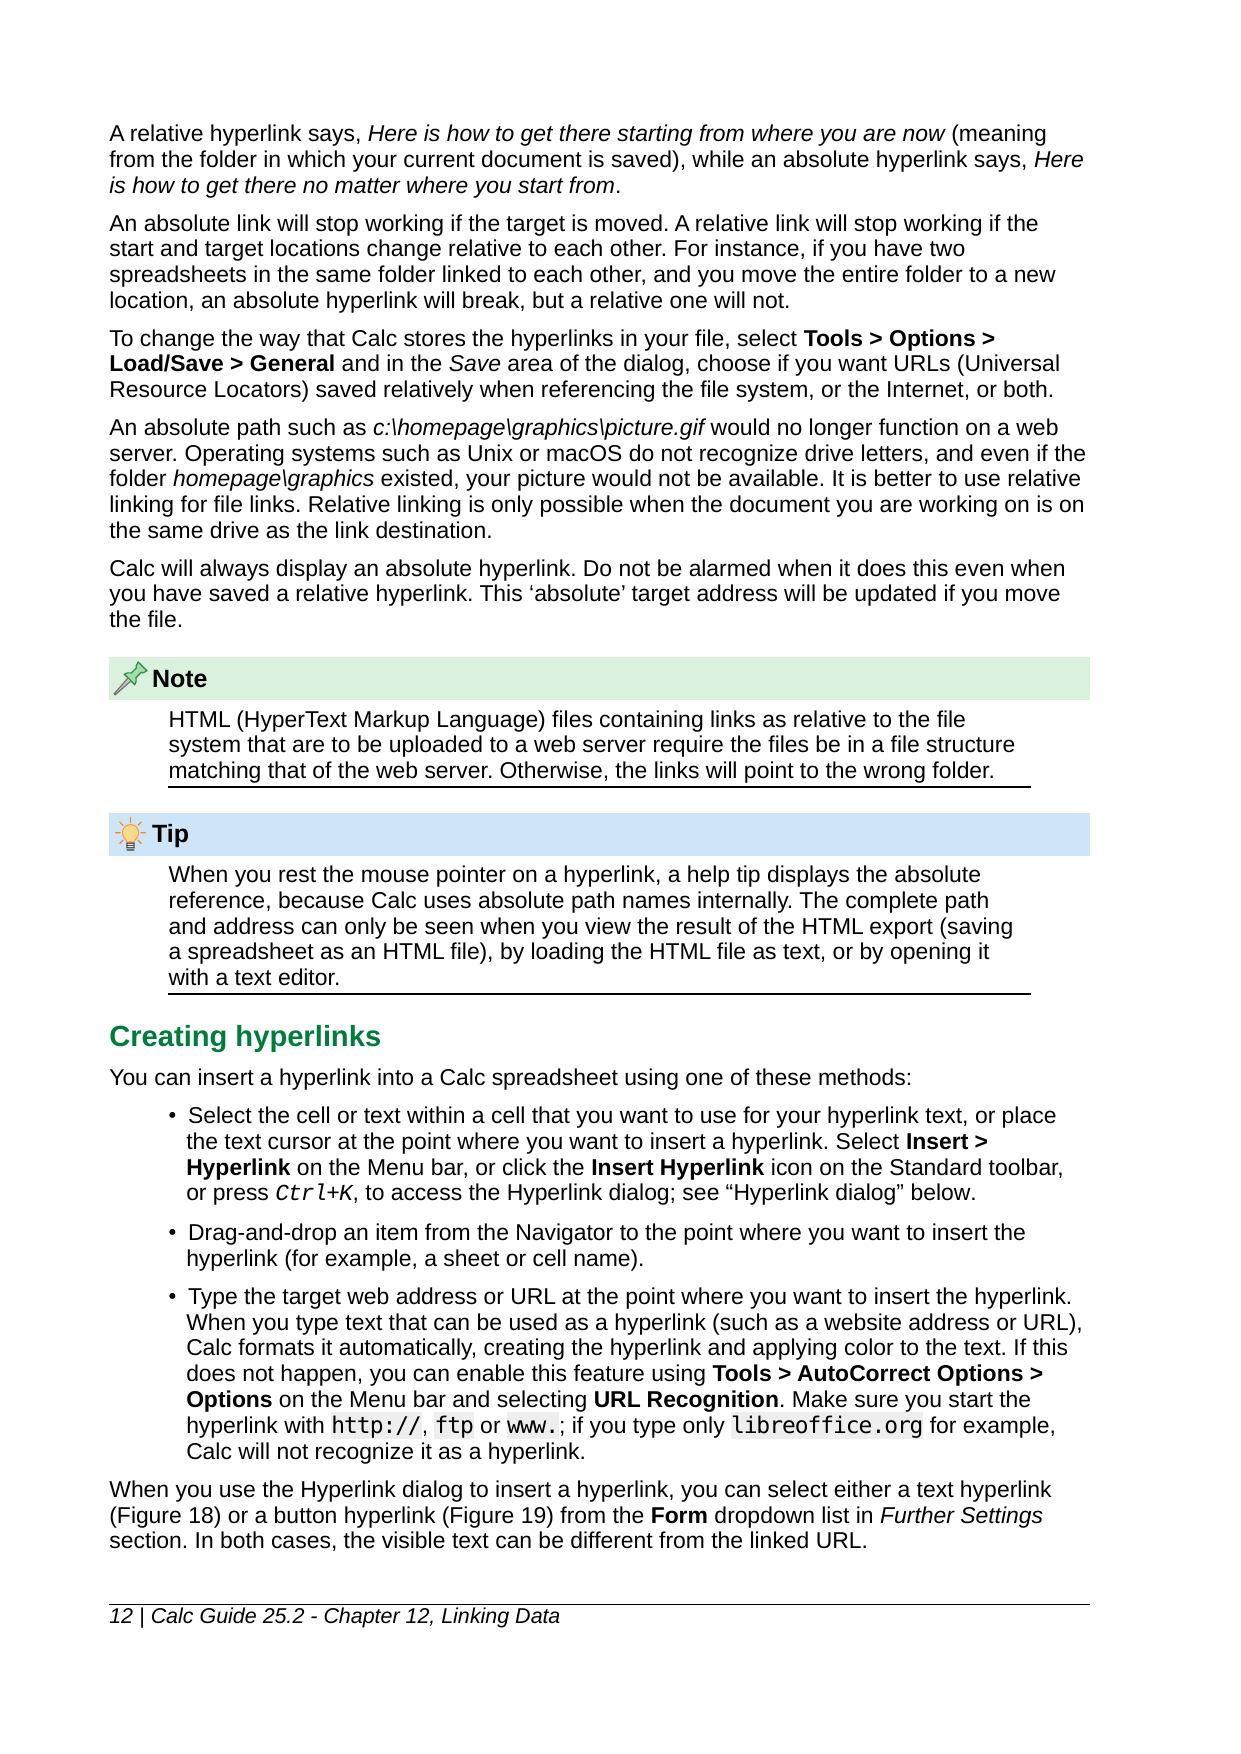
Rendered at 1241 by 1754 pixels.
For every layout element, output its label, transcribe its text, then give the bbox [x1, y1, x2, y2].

list Type the target web address or URL at the point where you want to insert the hyperlink. When you type text that can be used as a hyperlink (such as a website address or URL), Calc formats it automatically, creating the hyperlink and applying color to the text. If this does not happen, you can enable this feature using Tools > AutoCorrect Options > Options on the Menu bar and selecting URL Recognition. Make sure you start the hyperlink with http://, ftp or www.; if you type only libreoffice.org for example, Calc will not recognize it as a hyperlink. [168, 1284, 1090, 1464]
text An absolute link will stop working if the target is moved. A relative link will stop working if the start and target locations change relative to each other. For instance, if you have two spreadsheets in the same folder linked to each other, and you move the entire folder to a new location, an absolute hyperlink will break, but a relative one will not. [109, 210, 1090, 313]
text When you rest the mouse pointer on a hyperlink, a help tip displays the absolute reference, because Calc uses absolute path names internally. The complete path and address can only be seen when you view the result of the HTML export (saving a spreadsheet as an HTML file), by loading the HTML file as text, or by opening it with a text editor. [168, 862, 1031, 993]
subtitle Creating hyperlinks [109, 1020, 1090, 1053]
text When you use the Hyperlink dialog to insert a hyperlink, you can select either a text hyperlink (Figure 18) or a button hyperlink (Figure 19) from the Form dropdown list in Further Settings section. In both cases, the visible text can be different from the linked URL. [109, 1477, 1090, 1554]
subtitle Note [109, 657, 1090, 700]
text An absolute path such as c:\homepage\graphics\picture.gif would no longer function on a web server. Operating systems such as Unix or macOS do not recognize drive letters, and even if the folder homepage\graphics existed, your picture would not be available. It is better to use relative linking for file links. Relative linking is only possible when the document you are working on is on the same drive as the link destination. [109, 415, 1090, 543]
list Select the cell or text within a cell that you want to use for your hyperlink text, or place the text cursor at the point where you want to insert a hyperlink. Select Insert > Hyperlink on the Menu bar, or click the Insert Hyperlink icon on the Standard toolbar, or press Ctrl+K, to access the Hyperlink dialog; see “Hyperlink dialog” below. [168, 1103, 1090, 1208]
list Drag-and-drop an item from the Navigator to the point where you want to insert the hyperlink (for example, a sheet or cell name). [168, 1220, 1090, 1271]
text Calc will always display an absolute hyperlink. Do not be alarmed when it does this even when you have saved a relative hyperlink. This ‘absolute’ target address will be updated if you move the file. [109, 555, 1090, 632]
text A relative hyperlink says, Here is how to get there starting from where you are now (meaning from the folder in which your current document is saved), while an absolute hyperlink says, Here is how to get there no matter where you start from. [109, 121, 1090, 198]
list You can insert a hyperlink into a Calc spreadsheet using one of these methods: [109, 1065, 1090, 1091]
subtitle Tip [109, 813, 1090, 856]
text HTML (HyperText Markup Language) files containing links as relative to the file system that are to be uploaded to a web server require the files be in a file structure matching that of the web server. Otherwise, the links will point to the wrong folder. [168, 706, 1031, 786]
text To change the way that Calc stores the hyperlinks in your file, select Tools > Options > Load/Save > General and in the Save area of the dialog, choose if you want URLs (Universal Resource Locators) saved relatively when referencing the file system, or the Internet, or both. [109, 325, 1090, 402]
